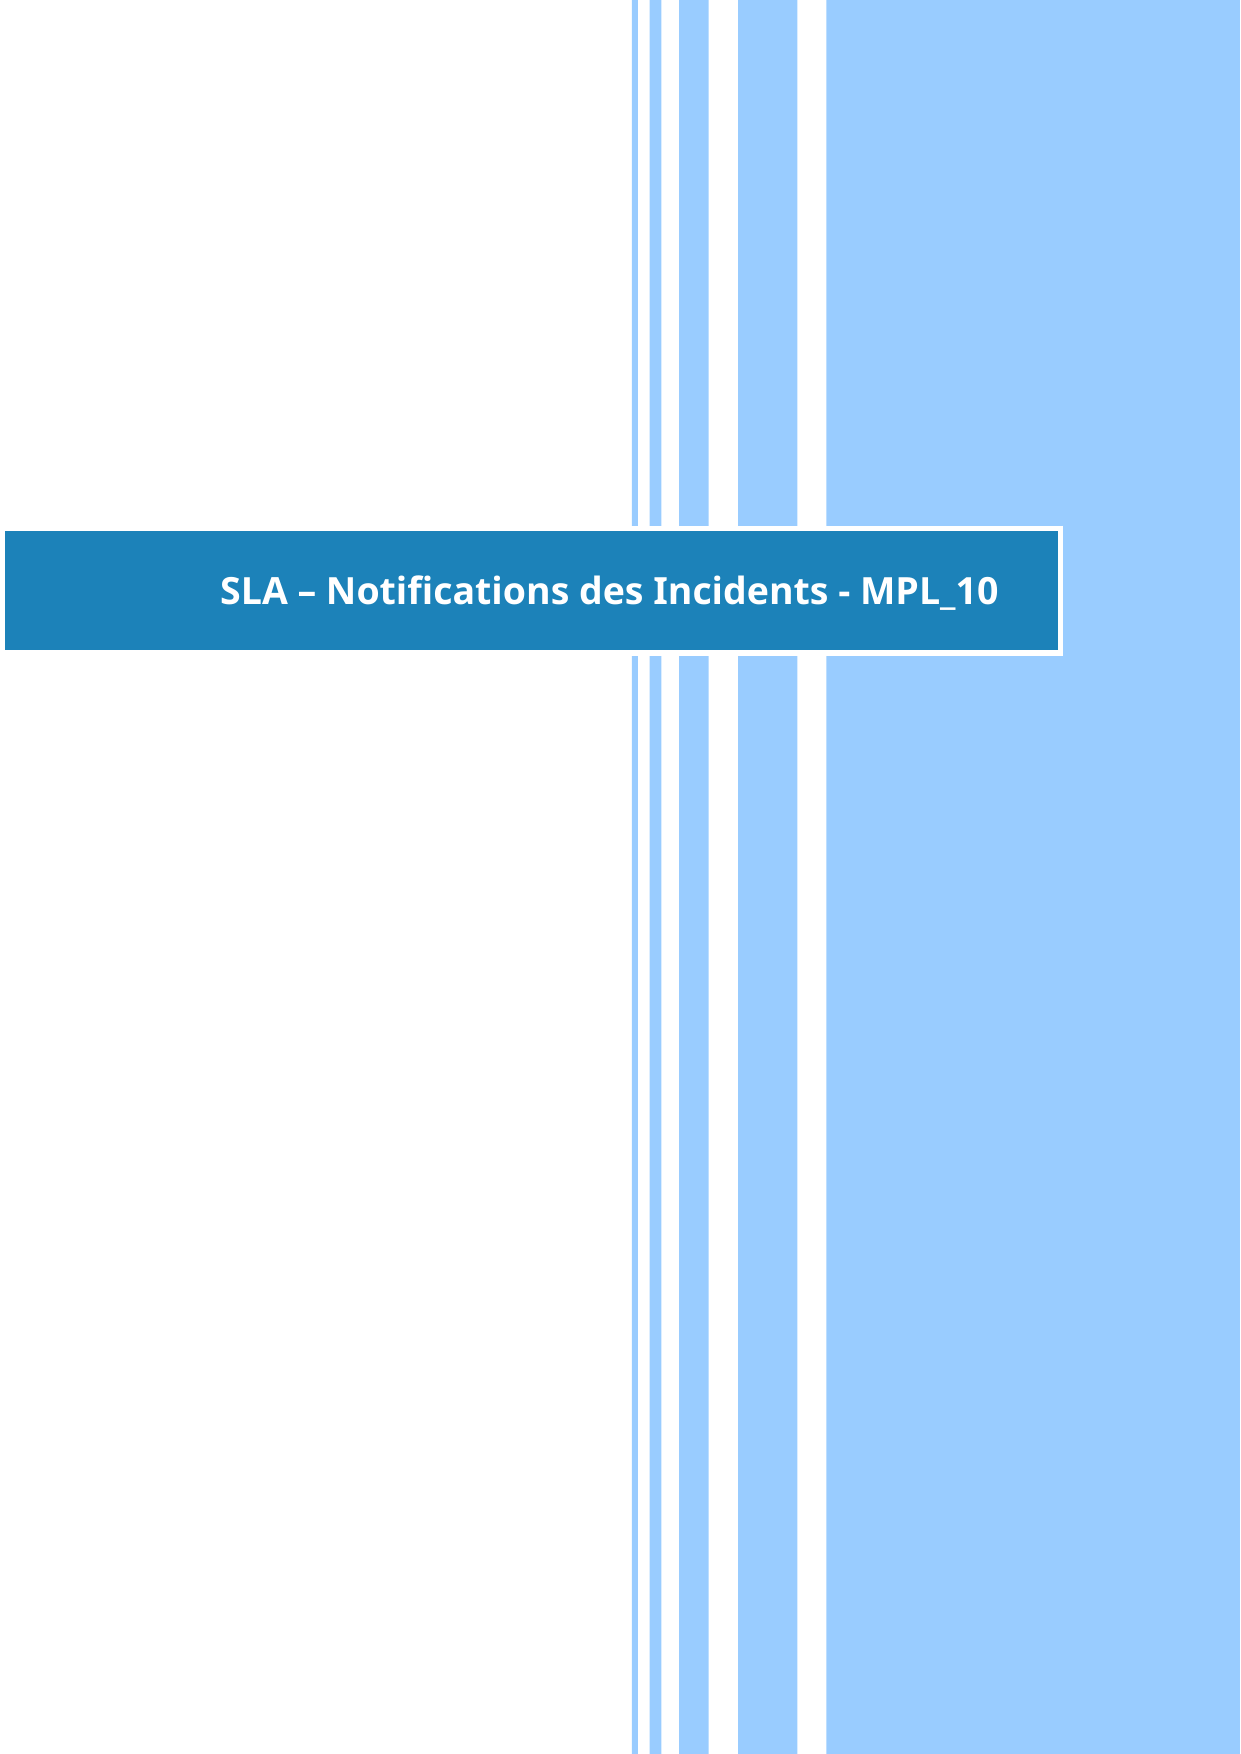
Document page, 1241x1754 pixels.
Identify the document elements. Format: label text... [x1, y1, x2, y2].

title SLA – Notifications des Incidents - MPL_10 [64, 565, 999, 616]
